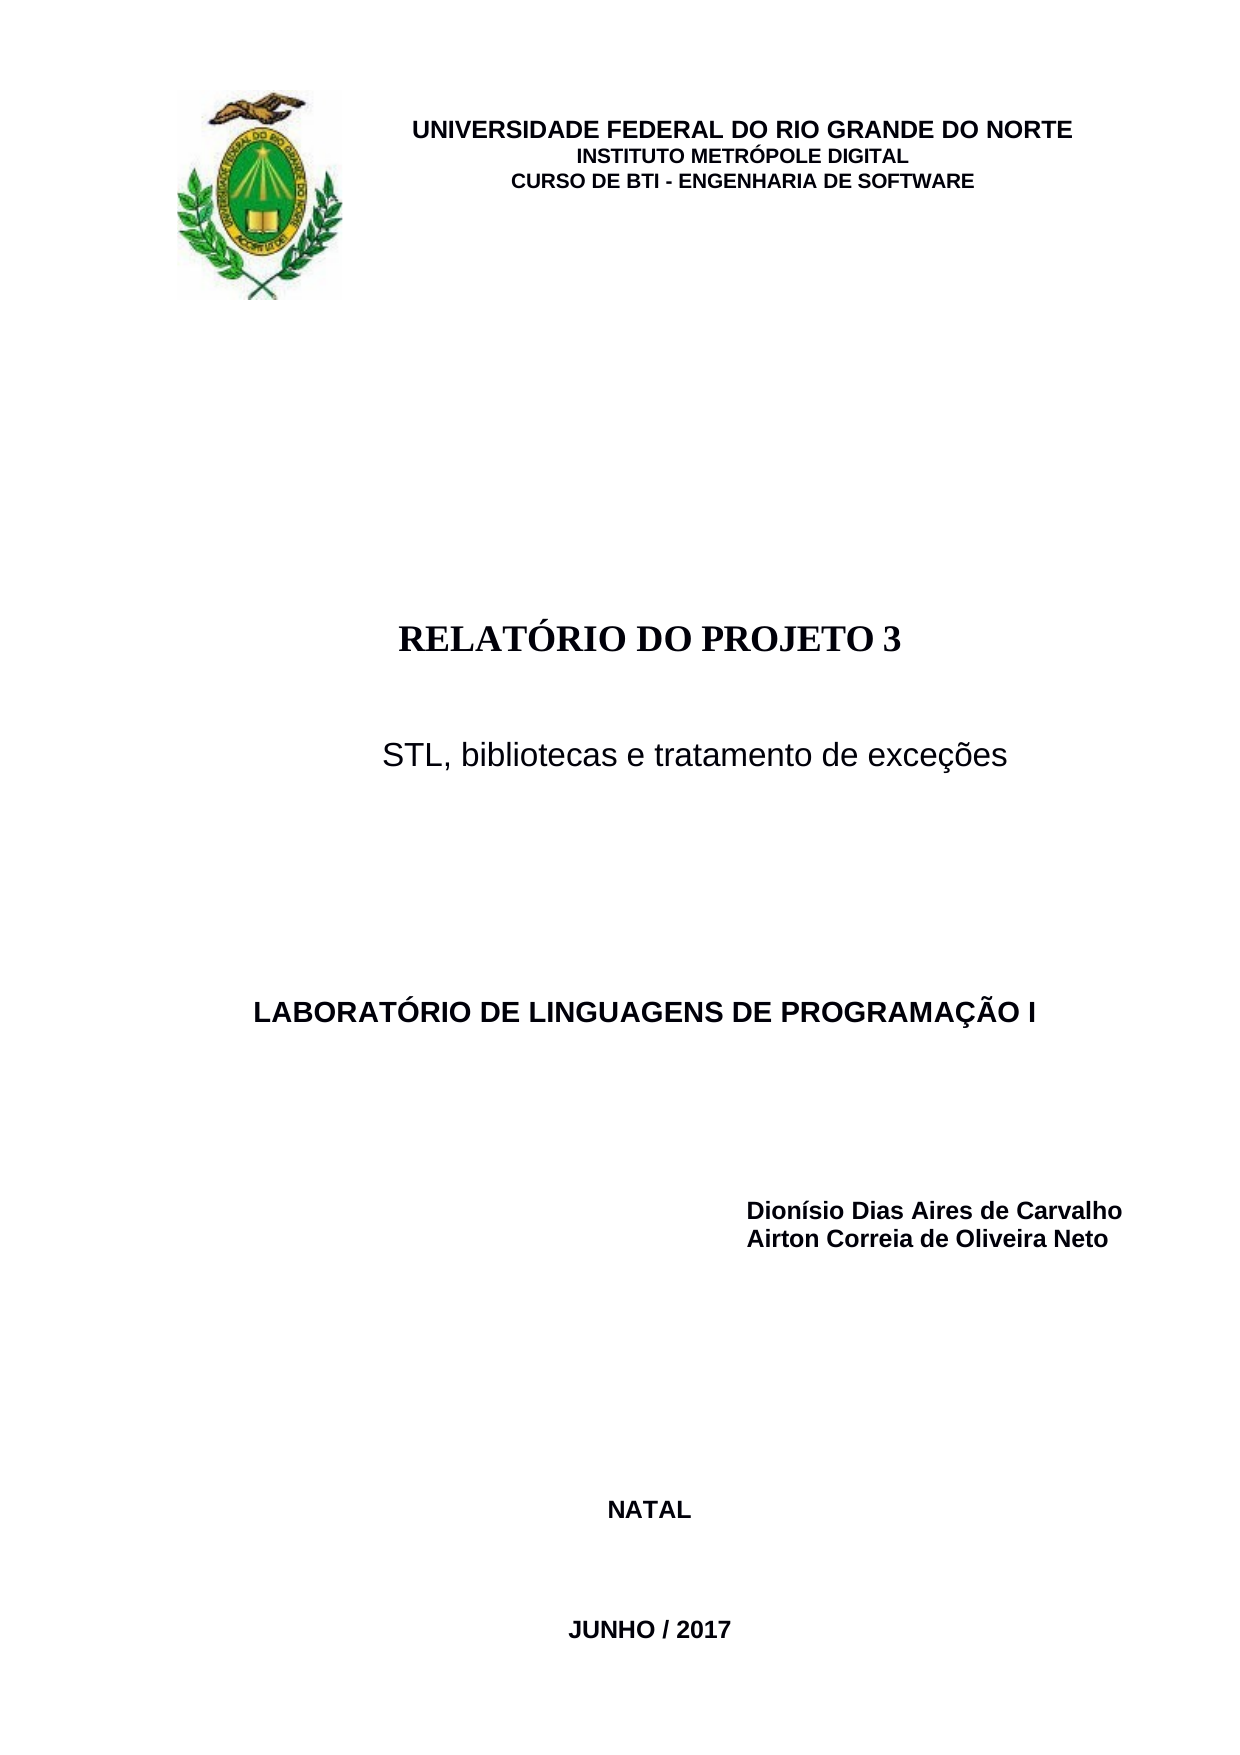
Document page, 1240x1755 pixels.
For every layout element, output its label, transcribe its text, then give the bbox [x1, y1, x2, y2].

subtitle LABORATÓRIO DE LINGUAGENS DE PROGRAMAÇÃO I [167, 995, 1122, 1028]
text INSTITUTO METRÓPOLE DIGITAL CURSO DE BTI - ENGENHARIA DE SOFTWARE [511, 144, 976, 192]
picture [177, 90, 343, 300]
text STL, bibliotecas e tratamento de exceções [256, 734, 1133, 773]
subtitle Airton Correia de Oliveira Neto [609, 1224, 1133, 1253]
text UNIVERSIDADE FEDERAL DO RIO GRANDE DO NORTE [412, 115, 1133, 144]
text RELATÓRIO DO PROJETO 3 [334, 617, 966, 660]
text NATAL [334, 1495, 966, 1524]
subtitle Dionísio Dias Aires de Carvalho [609, 1196, 1133, 1224]
